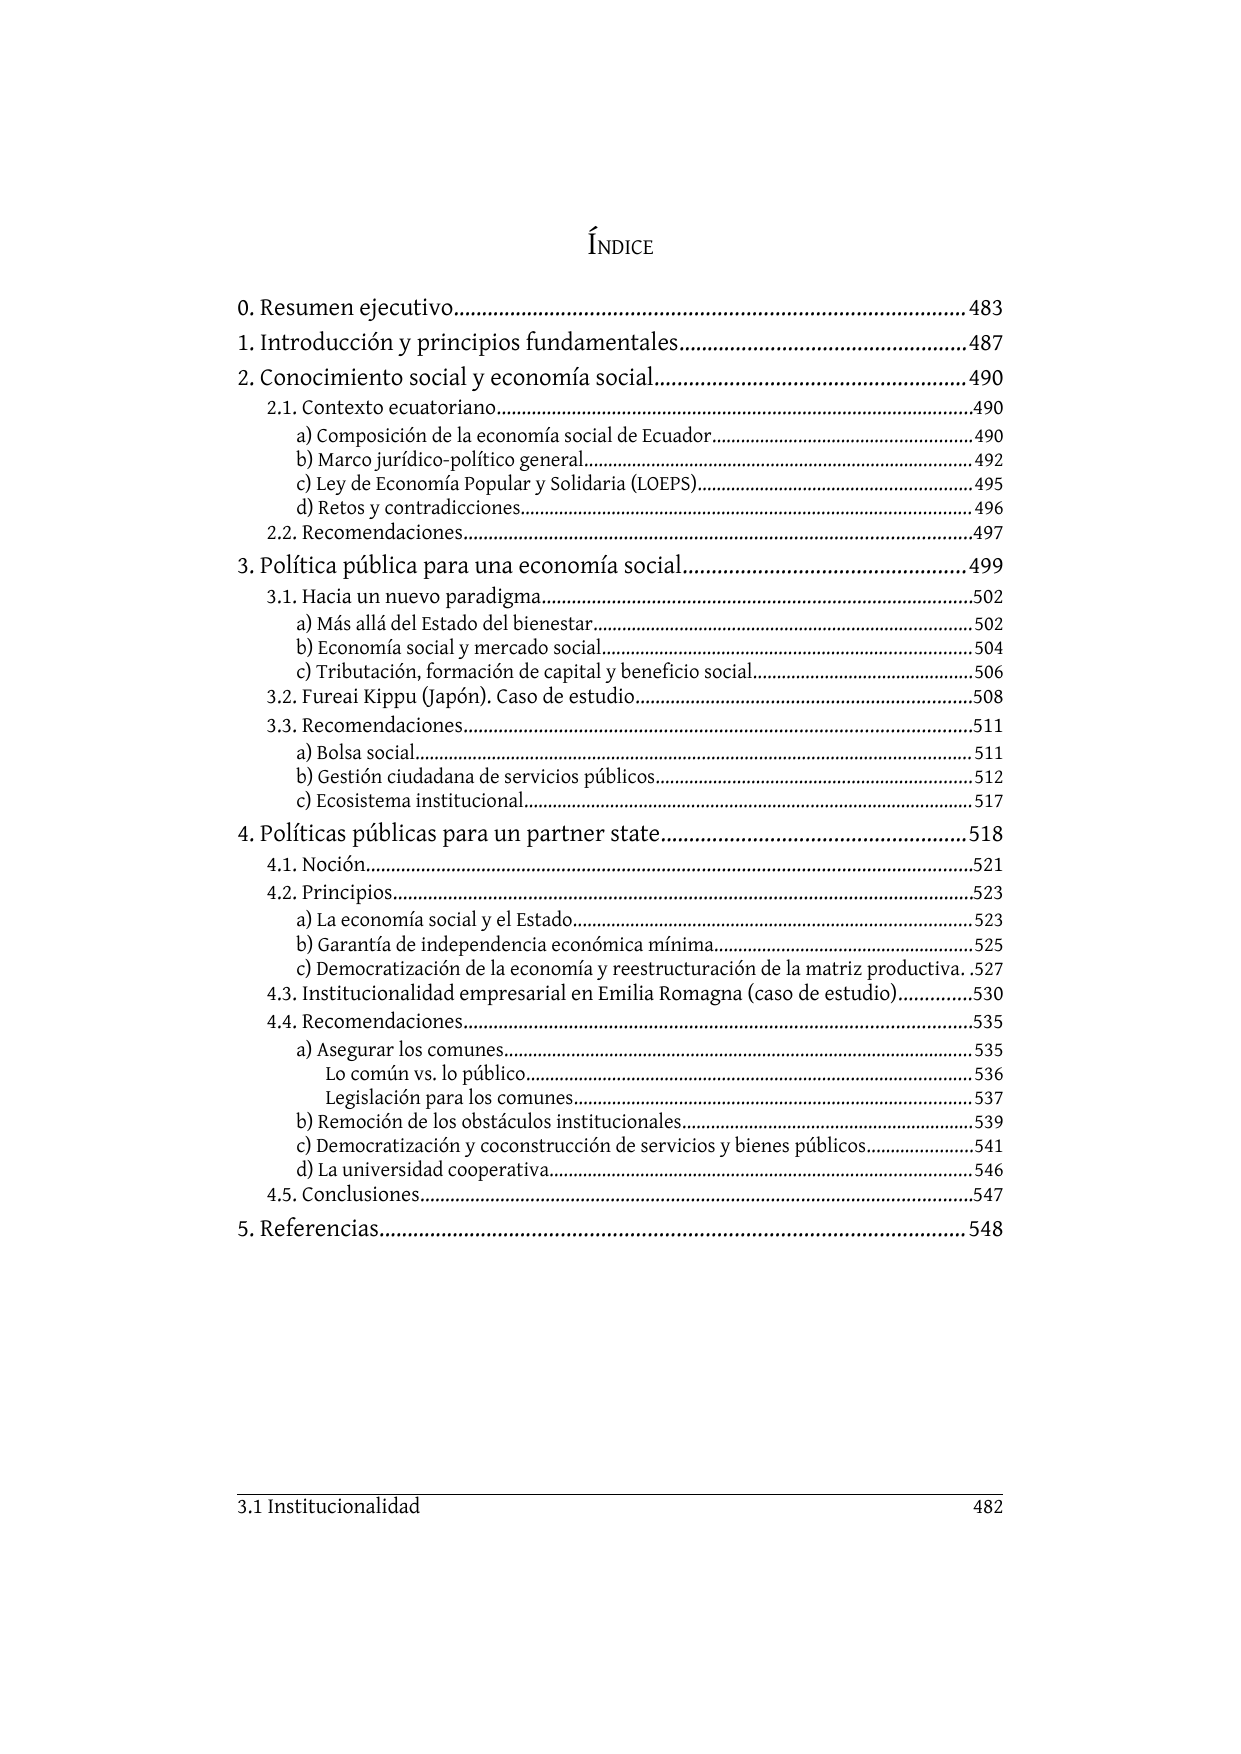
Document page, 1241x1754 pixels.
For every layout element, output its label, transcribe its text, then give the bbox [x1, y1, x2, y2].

text 3. Política pública para una economía social 499 [237, 552, 1003, 581]
text c) Tributación, formación de capital y beneficio social 506 [296, 661, 1003, 685]
text 2.2. Recomendaciones 497 [266, 521, 1003, 546]
text 4. Políticas públicas para un partner state 518 [237, 820, 1003, 849]
text c) Ley de Economía Popular y Solidaria (LOEPS) 495 [296, 472, 1003, 496]
text 4.5. Conclusiones 547 [266, 1183, 1003, 1208]
text d) Retos y contradicciones 496 [296, 496, 1003, 521]
text 3.2. Fureai Kippu (Japón). Caso de estudio 508 [266, 685, 1003, 710]
text 4.1. Noción 521 [266, 852, 1003, 877]
text b) Remoción de los obstáculos institucionales 539 [296, 1110, 1003, 1134]
text a) Más allá del Estado del bienestar 502 [296, 612, 1003, 636]
text c) Democratización y coconstrucción de servicios y bienes públicos 541 [296, 1134, 1003, 1158]
text 4.3. Institucionalidad empresarial en Emilia Romagna (caso de estudio) 530 [266, 981, 1003, 1006]
text b) Economía social y mercado social 504 [296, 636, 1003, 661]
text c) Democratización de la economía y reestructuración de la matriz productiva 527 [296, 957, 1003, 981]
text 1. Introducción y principios fundamentales 487 [237, 328, 1003, 357]
text 0. Resumen ejecutivo 483 [237, 293, 1003, 322]
text b) Marco jurídico-político general 492 [296, 448, 1003, 472]
text 4.2. Principios 523 [266, 880, 1003, 906]
text c) Ecosistema institucional 517 [296, 790, 1003, 814]
subtitle Índice [237, 225, 1003, 263]
text Legislación para los comunes 537 [325, 1086, 1003, 1110]
text b) Garantía de independencia económica mínima 525 [296, 933, 1003, 957]
text 2.1. Contexto ecuatoriano 490 [266, 396, 1003, 421]
text d) La universidad cooperativa 546 [296, 1158, 1003, 1183]
text 4.4. Recomendaciones 535 [266, 1009, 1003, 1035]
text b) Gestión ciudadana de servicios públicos 512 [296, 766, 1003, 790]
text 2. Conocimiento social y economía social 490 [237, 363, 1003, 392]
text a) La economía social y el Estado 523 [296, 908, 1003, 933]
text 3.1. Hacia un nuevo paradigma 502 [266, 584, 1003, 609]
text a) Bolsa social 511 [296, 741, 1003, 766]
text 3.3. Recomendaciones 511 [266, 713, 1003, 738]
text Lo común vs. lo público 536 [325, 1062, 1003, 1086]
text 5. Referencias 548 [237, 1214, 1003, 1243]
text a) Asegurar los comunes 535 [296, 1038, 1003, 1062]
text a) Composición de la economía social de Ecuador 490 [296, 424, 1003, 448]
